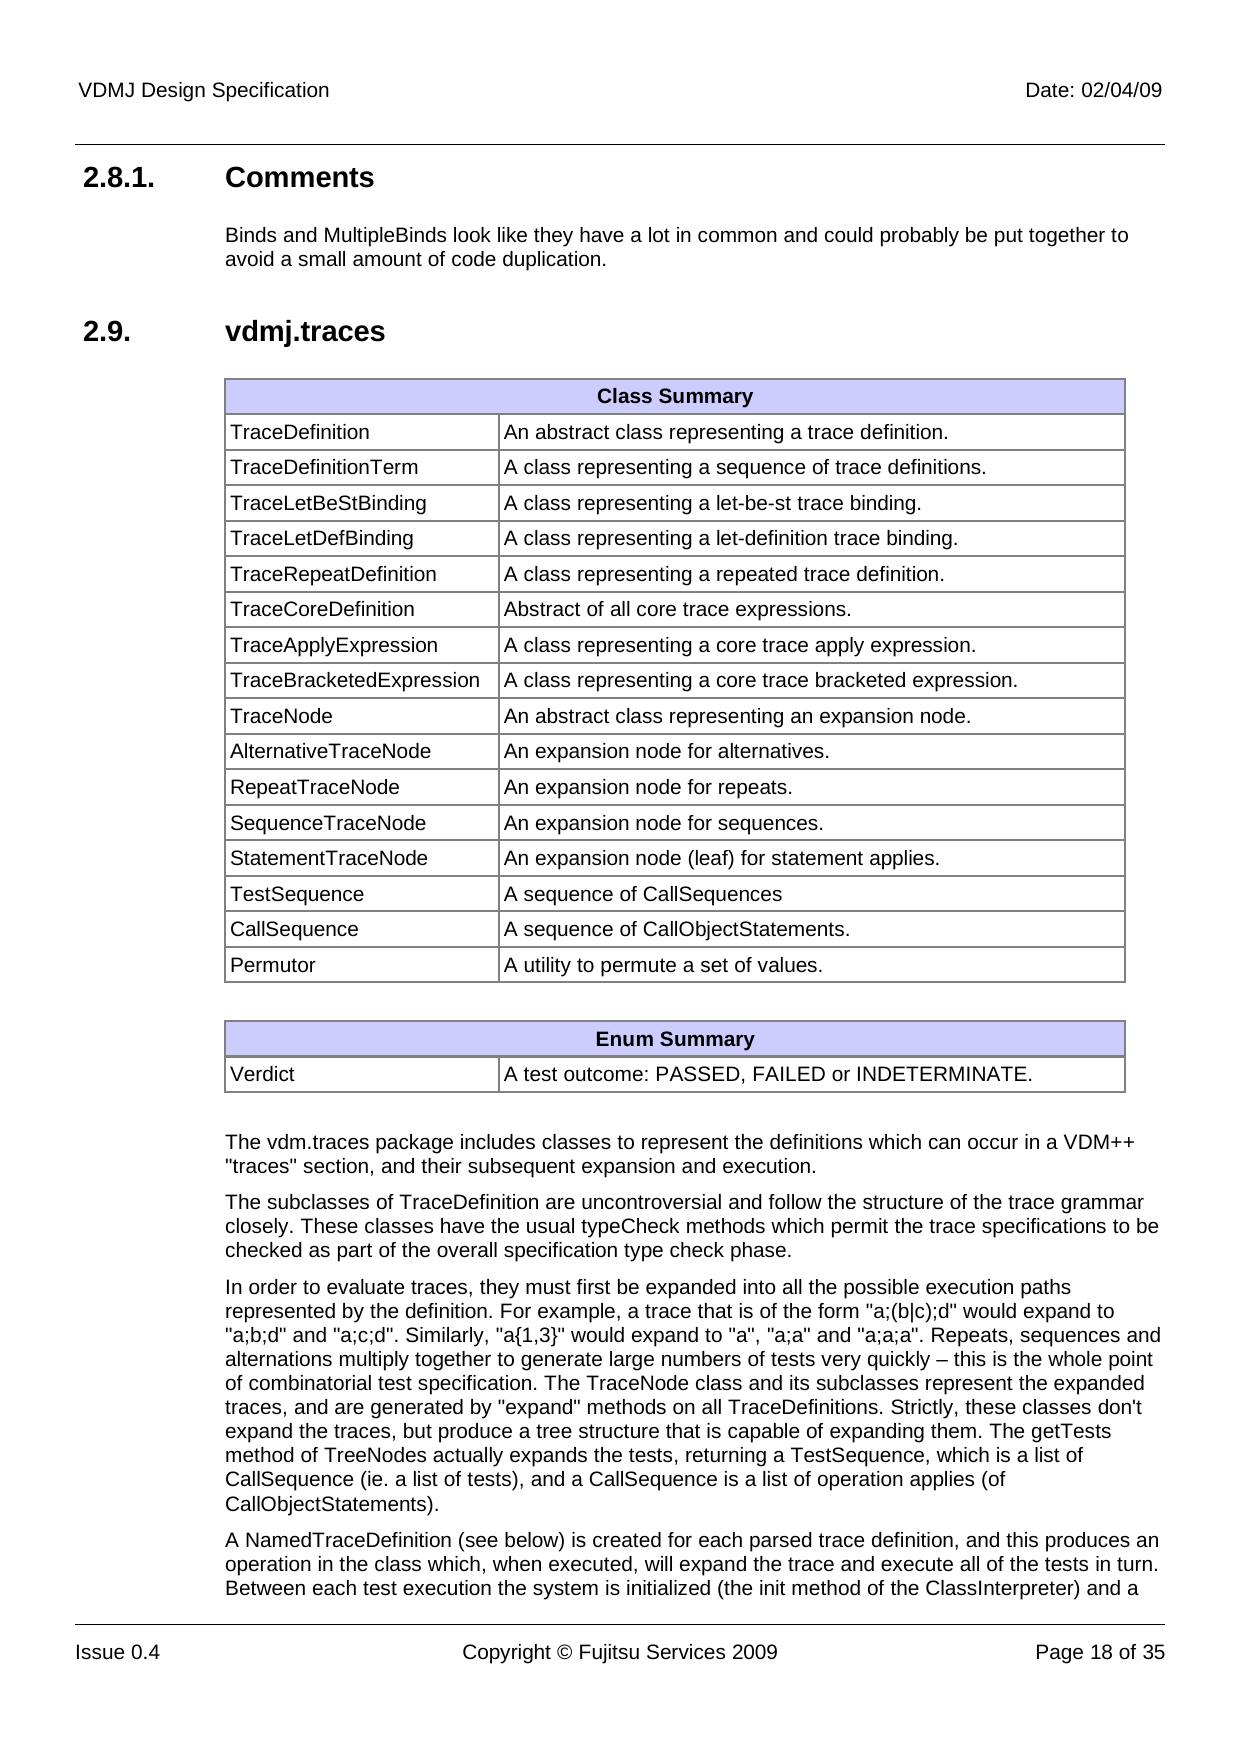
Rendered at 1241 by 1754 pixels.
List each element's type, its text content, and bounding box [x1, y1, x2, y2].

table_cell TraceApplyExpression [226, 628, 498, 662]
table_header Enum Summary [226, 1022, 1124, 1055]
table_cell TraceRepeatDefinition [226, 557, 498, 591]
table_cell TraceLetDefBinding [226, 522, 498, 555]
table_cell A class representing a let-be-st trace binding. [500, 486, 1124, 519]
table_cell Permutor [226, 948, 498, 981]
table_cell A test outcome: PASSED, FAILED or INDETERMINATE. [500, 1058, 1124, 1091]
table_cell Abstract of all core trace expressions. [500, 593, 1124, 626]
table_cell TraceCoreDefinition [226, 593, 498, 626]
table_cell TestSequence [226, 877, 498, 910]
table_cell A class representing a core trace bracketed expression. [500, 664, 1124, 697]
text The subclasses of TraceDefinition are uncontroversial and follow the structure of the trace grammar closely. These classes have the usual typeCheck methods which permit the trace specifications to be checked as part of the overall specification type check phase. [225, 1190, 1165, 1262]
table_cell TraceBracketedExpression [226, 664, 498, 697]
table_cell Verdict [226, 1058, 498, 1091]
table_cell TraceLetBeStBinding [226, 486, 498, 519]
table_cell A sequence of CallObjectStatements. [500, 912, 1124, 946]
table_cell An abstract class representing an expansion node. [500, 699, 1124, 733]
table_cell TraceDefinitionTerm [226, 451, 498, 484]
subtitle vdmj.traces [75, 314, 1165, 347]
table_cell A class representing a sequence of trace definitions. [500, 451, 1124, 484]
table_cell RepeatTraceNode [226, 770, 498, 804]
table_cell TraceNode [226, 699, 498, 733]
table_cell An expansion node for repeats. [500, 770, 1124, 804]
text The vdm.traces package includes classes to represent the definitions which can occur in a VDM++ "traces" section, and their subsequent expansion and execution. [225, 1129, 1165, 1178]
table_cell AlternativeTraceNode [226, 735, 498, 768]
subtitle Comments [75, 160, 1165, 193]
table_cell CallSequence [226, 912, 498, 946]
table_cell A class representing a core trace apply expression. [500, 628, 1124, 662]
table_cell An abstract class representing a trace definition. [500, 415, 1124, 448]
table_cell A class representing a repeated trace definition. [500, 557, 1124, 591]
table_cell An expansion node (leaf) for statement applies. [500, 841, 1124, 875]
table_cell A utility to permute a set of values. [500, 948, 1124, 981]
text A NamedTraceDefinition (see below) is created for each parsed trace definition, and this produces an operation in the class which, when executed, will expand the trace and execute all of the tests in turn. Between each test execution the system is initialized (the init method of the ClassInterpreter) and a [225, 1528, 1165, 1600]
table_cell TraceDefinition [226, 415, 498, 448]
table_cell An expansion node for sequences. [500, 806, 1124, 839]
table_header Class Summary [226, 380, 1124, 413]
table_cell StatementTraceNode [226, 841, 498, 875]
table_cell A sequence of CallSequences [500, 877, 1124, 910]
text Binds and MultipleBinds look like they have a lot in common and could probably be put together to avoid a small amount of code duplication. [225, 223, 1165, 271]
text In order to evaluate traces, they must first be expanded into all the possible execution paths represented by the definition. For example, a trace that is of the form "a;(b|c);d" would expand to "a;b;d" and "a;c;d". Similarly, "a{1,3}" would expand to "a", "a;a" and "a;a;a". Repeats, sequences and alternations multiply together to generate large numbers of tests very quickly – this is the whole point of combinatorial test specification. The TraceNode class and its subclasses represent the expanded traces, and are generated by "expand" methods on all TraceDefinitions. Strictly, these classes don't expand the traces, but produce a tree structure that is capable of expanding them. The getTests method of TreeNodes actually expands the tests, returning a TestSequence, which is a list of CallSequence (ie. a list of tests), and a CallSequence is a list of operation applies (of CallObjectStatements). [225, 1275, 1165, 1516]
table_cell An expansion node for alternatives. [500, 735, 1124, 768]
table_cell SequenceTraceNode [226, 806, 498, 839]
table_cell A class representing a let-definition trace binding. [500, 522, 1124, 555]
